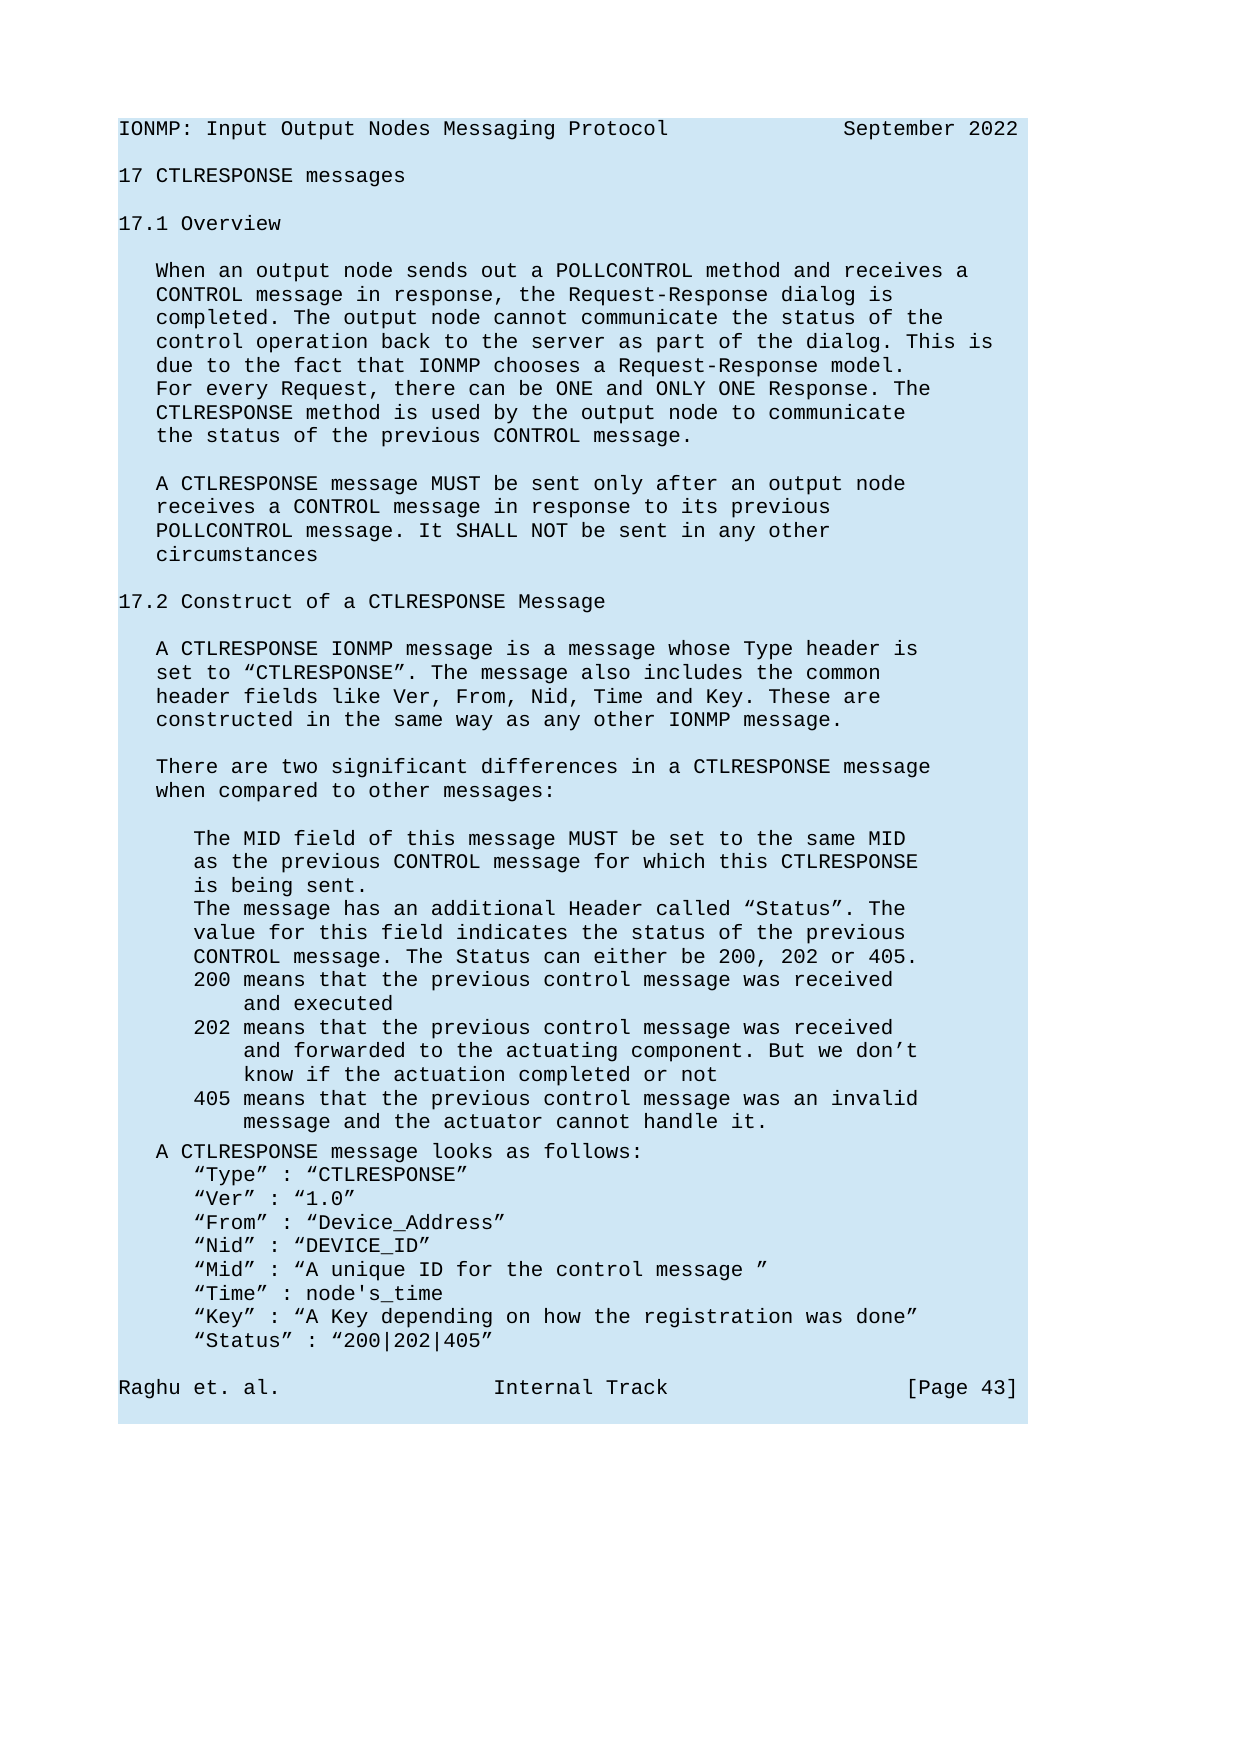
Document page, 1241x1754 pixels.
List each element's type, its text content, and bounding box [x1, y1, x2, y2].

text There are two significant differences in a CTLRESPONSE message when compared to other messages: [118, 757, 1028, 804]
text IONMP: Input Output Nodes Messaging Protocol September 2022 [118, 118, 1028, 142]
text 202 means that the previous control message was received and forwarded to the actuating component. But we don’t know if the actuation completed or not [118, 1017, 1028, 1088]
text A CTLRESPONSE message looks as follows: [118, 1135, 1028, 1164]
text 17.1 Overview [118, 213, 1028, 236]
text The MID field of this message MUST be set to the same MID [118, 827, 1028, 851]
text “Time” : node's_time [118, 1283, 1028, 1306]
list A CTLRESPONSE IONMP message is a message whose Type header is set to “CTLRESPONSE”. The message also includes the common header fields like Ver, From, Nid, Time and Key. These are [118, 638, 1028, 709]
text A CTLRESPONSE message MUST be sent only after an output node receives a CONTROL message in response to its previous POLLCONTROL message. It SHALL NOT be sent in any other circumstances [118, 473, 1028, 567]
text “From” : “Device_Address” [118, 1212, 1028, 1235]
text “Ver” : “1.0” [118, 1188, 1028, 1212]
text For every Request, there can be ONE and ONLY ONE Response. The CTLRESPONSE method is used by the output node to communicate the status of the previous CONTROL message. [118, 378, 1028, 449]
text as the previous CONTROL message for which this CTLRESPONSE [118, 851, 1028, 875]
text “Type” : “CTLRESPONSE” [118, 1164, 1028, 1188]
text 17 CTLRESPONSE messages [118, 165, 1028, 189]
list constructed in the same way as any other IONMP message. [118, 709, 1028, 733]
text Raghu et. al. Internal Track [Page 43] [118, 1377, 1028, 1401]
text “Mid” : “A unique ID for the control message ” [118, 1259, 1028, 1283]
text “Key” : “A Key depending on how the registration was done” “Status” : “200|202|405” [118, 1306, 1028, 1354]
text control operation back to the server as part of the dialog. This is due to the fact that IONMP chooses a Request-Response model. [118, 331, 1028, 378]
text is being sent. [118, 875, 1028, 898]
text “Nid” : “DEVICE_ID” [118, 1235, 1028, 1259]
text 17.2 Construct of a CTLRESPONSE Message [118, 567, 1028, 615]
text 405 means that the previous control message was an invalid message and the actuator cannot handle it. [118, 1088, 1028, 1135]
text The message has an additional Header called “Status”. The value for this field indicates the status of the previous CONTROL message. The Status can either be 200, 202 or 405. 200 means that the previous control message was received and executed [118, 898, 1028, 1017]
text When an output node sends out a POLLCONTROL method and receives a CONTROL message in response, the Request-Response dialog is completed. The output node cannot communicate the status of the [118, 260, 1028, 331]
